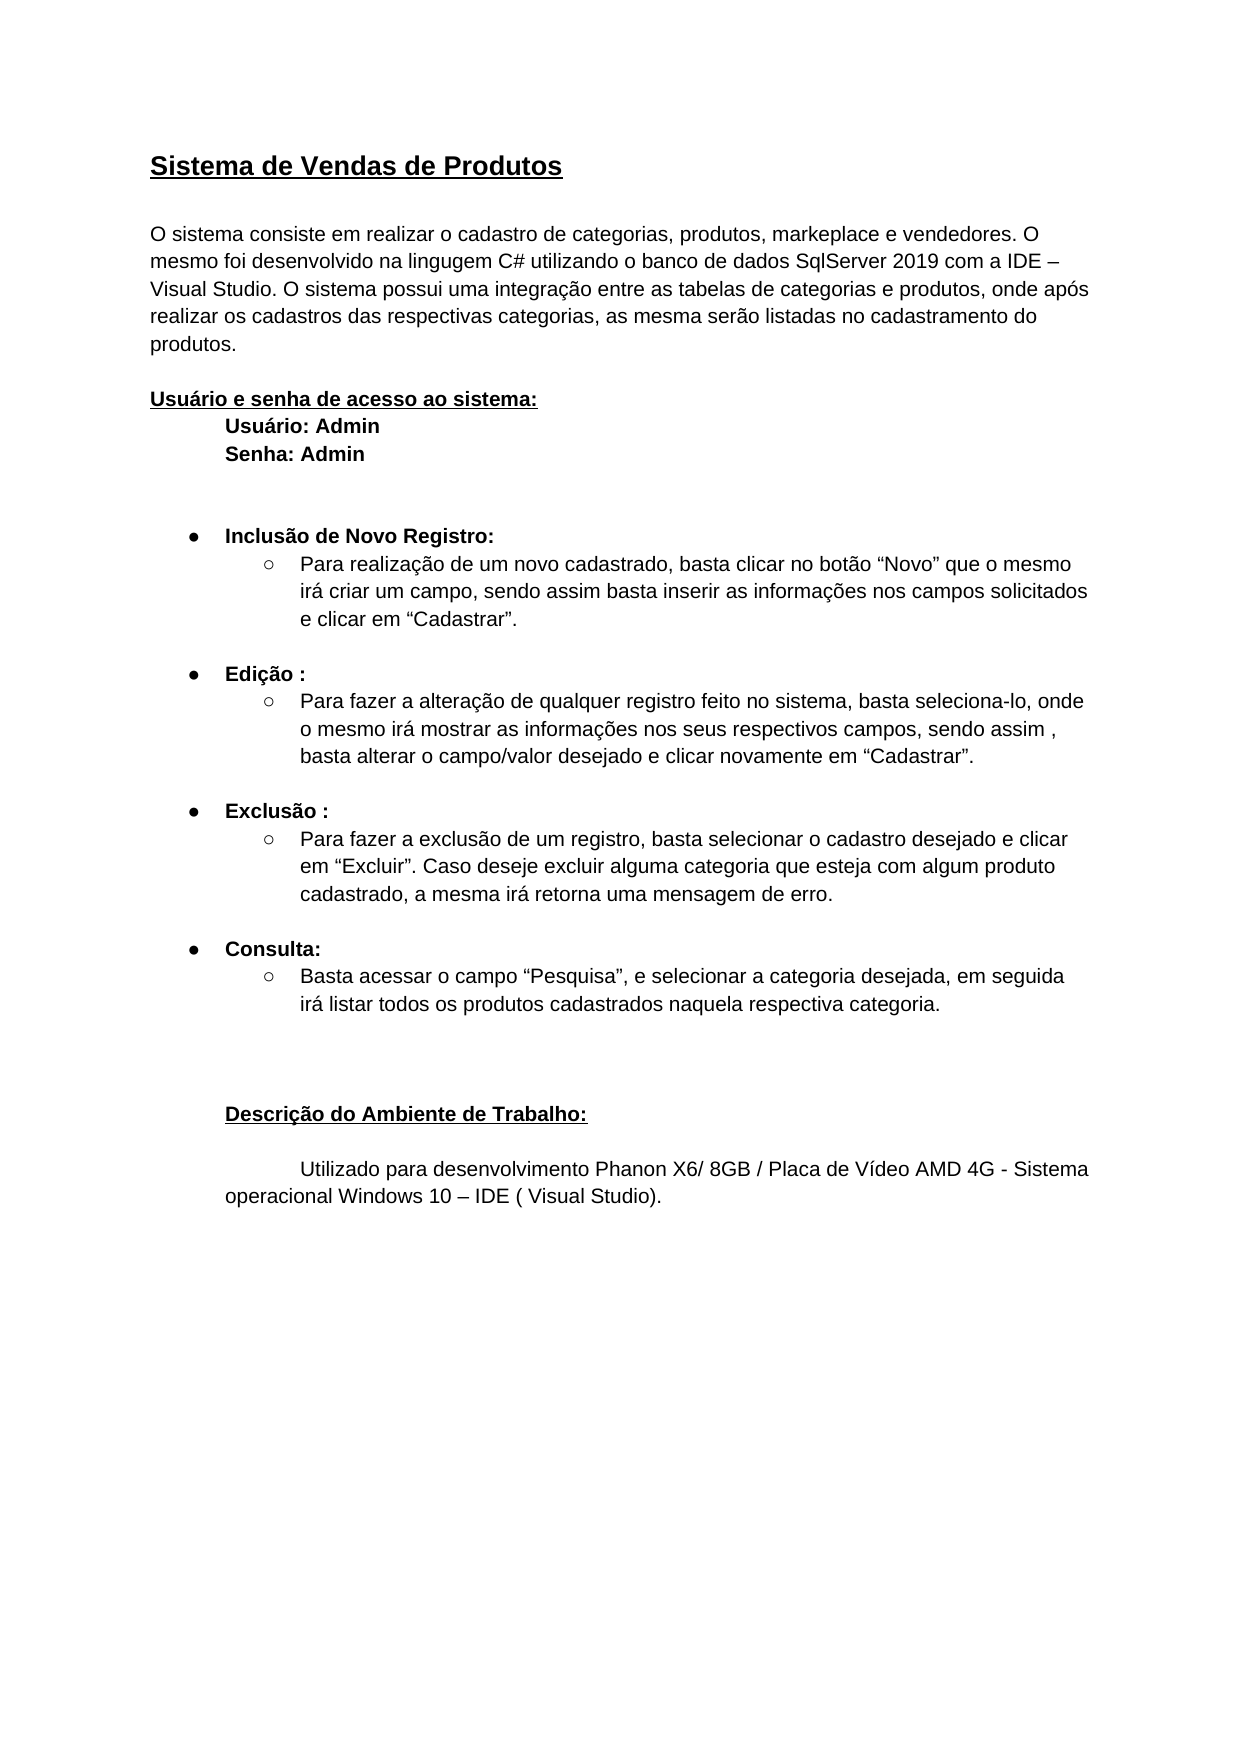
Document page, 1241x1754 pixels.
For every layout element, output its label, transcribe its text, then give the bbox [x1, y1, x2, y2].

text Usuário: Admin [150, 414, 1090, 438]
list Para fazer a alteração de qualquer registro feito no sistema, basta seleciona-lo, onde o mesmo irá mostrar as informações nos seus respectivos campos, sendo assim , basta alterar o campo/valor desejado e clicar novamente em “Cadastrar”. [262, 689, 1090, 768]
list Inclusão de Novo Registro: [187, 524, 1090, 548]
text Sistema de Vendas de Produtos [150, 150, 1090, 181]
list Basta acessar o campo “Pesquisa”, e selecionar a categoria desejada, em seguida irá listar todos os produtos cadastrados naquela respectiva categoria. [262, 964, 1090, 1016]
text Descrição do Ambiente de Trabalho: [225, 1102, 1090, 1126]
text Utilizado para desenvolvimento Phanon X6/ 8GB / Placa de Vídeo AMD 4G - Sistema operacional Windows 10 – IDE ( Visual Studio). [225, 1157, 1090, 1208]
text O sistema consiste em realizar o cadastro de categorias, produtos, markeplace e vendedores. O mesmo foi desenvolvido na lingugem C# utilizando o banco de dados SqlServer 2019 com a IDE – Visual Studio. O sistema possui uma integração entre as tabelas de categorias e produtos, onde após realizar os cadastros das respectivas categorias, as mesma serão listadas no cadastramento do produtos. [150, 222, 1090, 356]
list Consulta: [187, 937, 1090, 961]
list Exclusão : [187, 799, 1090, 823]
text Senha: Admin [150, 442, 1090, 466]
list Edição : [187, 662, 1090, 686]
text Usuário e senha de acesso ao sistema: [150, 387, 1090, 411]
list Para fazer a exclusão de um registro, basta selecionar o cadastro desejado e clicar em “Excluir”. Caso deseje excluir alguma categoria que esteja com algum produto cadastrado, a mesma irá retorna uma mensagem de erro. [262, 827, 1090, 906]
list Para realização de um novo cadastrado, basta clicar no botão “Novo” que o mesmo irá criar um campo, sendo assim basta inserir as informações nos campos solicitados e clicar em “Cadastrar”. [262, 552, 1090, 631]
